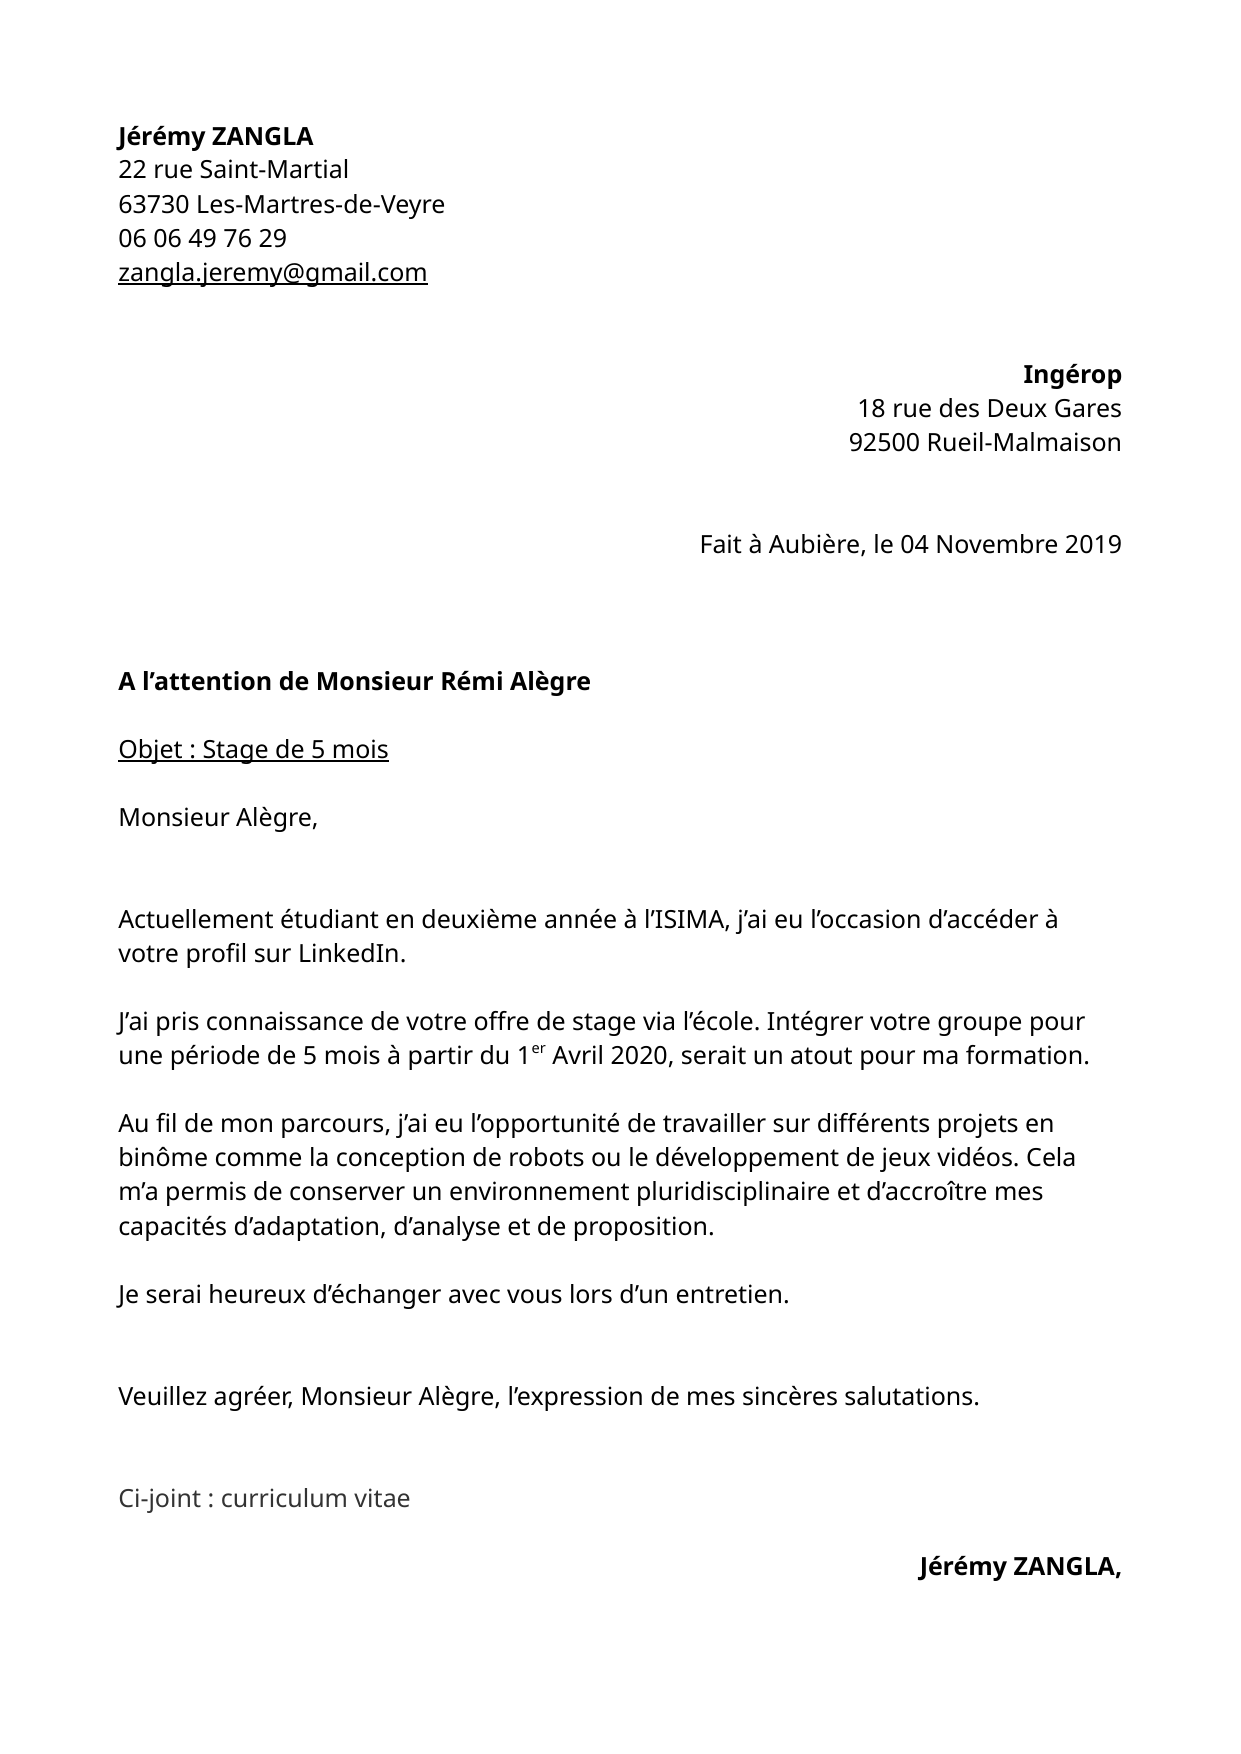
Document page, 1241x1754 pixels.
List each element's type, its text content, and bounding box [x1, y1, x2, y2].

text A l’attention de Monsieur Rémi Alègre [118, 663, 1122, 697]
text Monsieur Alègre, [118, 799, 1122, 833]
text Fait à Aubière, le 04 Novembre 2019 [118, 527, 1122, 561]
text zangla.jeremy@gmail.com [118, 254, 1122, 288]
text Ingérop [118, 357, 1122, 391]
text Veuillez agréer, Monsieur Alègre, l’expression de mes sincères salutations. [118, 1344, 1122, 1412]
text Au fil de mon parcours, j’ai eu l’opportunité de travailler sur différents projets en binôme comme la conception de robots ou le développement de jeux vidéos. Cela m’a permis de conserver un environnement pluridisciplinaire et d’accroître mes capacités d’adaptation, d’analyse et de proposition. [118, 1106, 1122, 1242]
text 22 rue Saint-Martial [118, 152, 1122, 186]
text Ci-joint : curriculum vitae [118, 1481, 1122, 1515]
text 18 rue des Deux Gares [118, 391, 1122, 425]
text J’ai pris connaissance de votre offre de stage via l’école. Intégrer votre groupe pour une période de 5 mois à partir du 1er Avril 2020, serait un atout pour ma formation. [118, 1004, 1122, 1072]
text Actuellement étudiant en deuxième année à l’ISIMA, j’ai eu l’occasion d’accéder à votre profil sur LinkedIn. [118, 902, 1122, 970]
text Je serai heureux d’échanger avec vous lors d’un entretien. [118, 1276, 1122, 1310]
text Jérémy ZANGLA, [118, 1549, 1122, 1583]
text Objet : Stage de 5 mois [118, 731, 1122, 765]
text 06 06 49 76 29 [118, 220, 1122, 254]
text Jérémy ZANGLA [118, 118, 1122, 152]
text 92500 Rueil-Malmaison [118, 425, 1122, 459]
text 63730 Les-Martres-de-Veyre [118, 186, 1122, 220]
